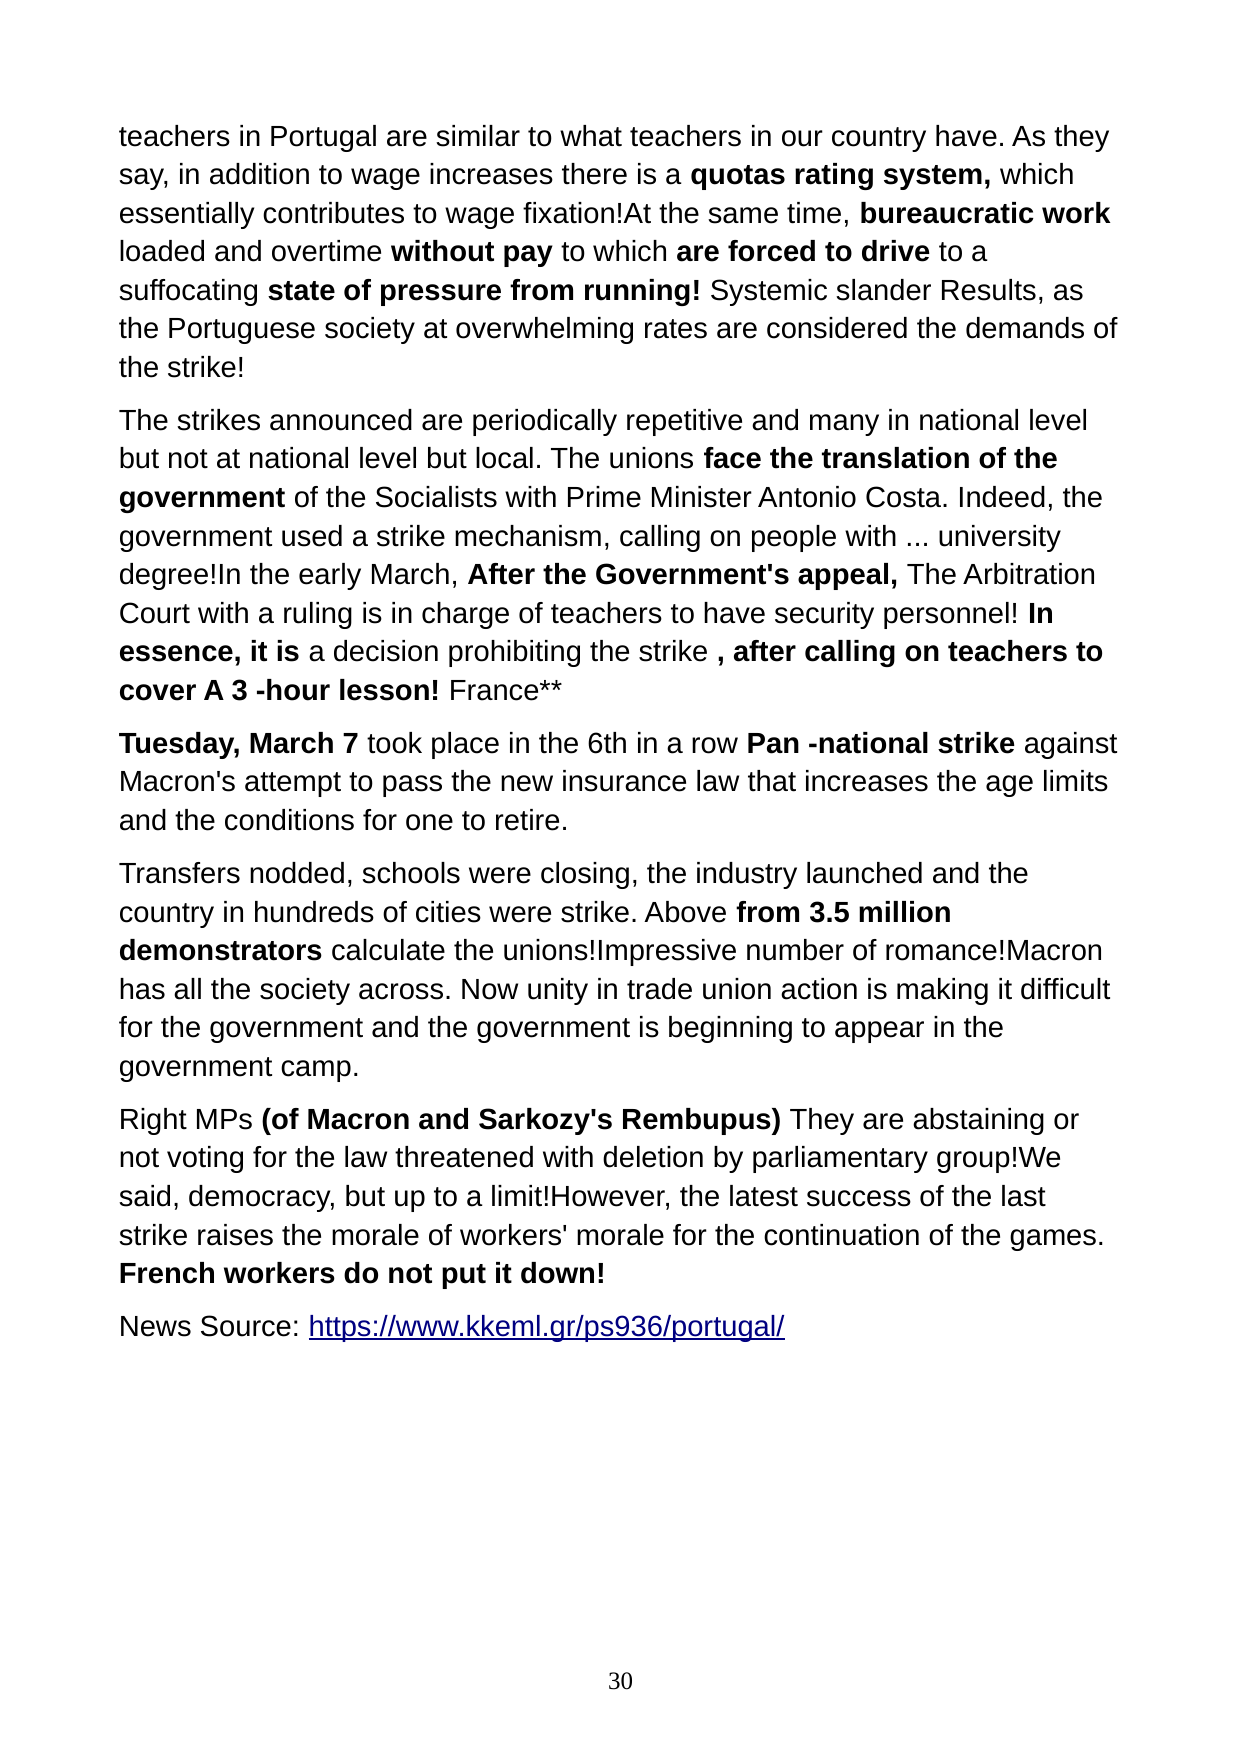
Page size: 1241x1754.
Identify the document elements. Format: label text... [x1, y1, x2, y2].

text The strikes announced are periodically repetitive and many in national level but not at national level but local. The unions face the translation of the government of the Socialists with Prime Minister Antonio Costa. Indeed, the government used a strike mechanism, calling on people with ... university degree!In the early March, After the Government's appeal, The Arbitration Court with a ruling is in charge of teachers to have security personnel! In essence, it is a decision prohibiting the strike , after calling on teachers to cover A 3 -hour lesson! France** [118, 403, 1122, 706]
text News Source: https://www.kkeml.gr/ps936/portugal/ [118, 1309, 1122, 1343]
text Transfers nodded, schools were closing, the industry launched and the country in hundreds of cities were strike. Above from 3.5 million demonstrators calculate the unions!Impressive number of romance!Macron has all the society across. Now unity in trade union action is making it difficult for the government and the government is beginning to appear in the government camp. [118, 856, 1122, 1082]
text Right MPs (of Macron and Sarkozy's Rembupus) They are abstaining or not voting for the law threatened with deletion by parliamentary group!We said, democracy, but up to a limit!However, the latest success of the last strike raises the morale of workers' morale for the continuation of the games. French workers do not put it down! [118, 1102, 1122, 1289]
text teachers in Portugal are similar to what teachers in our country have. As they say, in addition to wage increases there is a quotas rating system, which essentially contributes to wage fixation!At the same time, bureaucratic work loaded and overtime without pay to which are forced to drive to a suffocating state of pressure from running! Systemic slander Results, as the Portuguese society at overwhelming rates are considered the demands of the strike! [118, 118, 1122, 383]
text Tuesday, March 7 took place in the 6th in a row Pan -national strike against Macron's attempt to pass the new insurance law that increases the age limits and the conditions for one to retire. [118, 726, 1122, 836]
